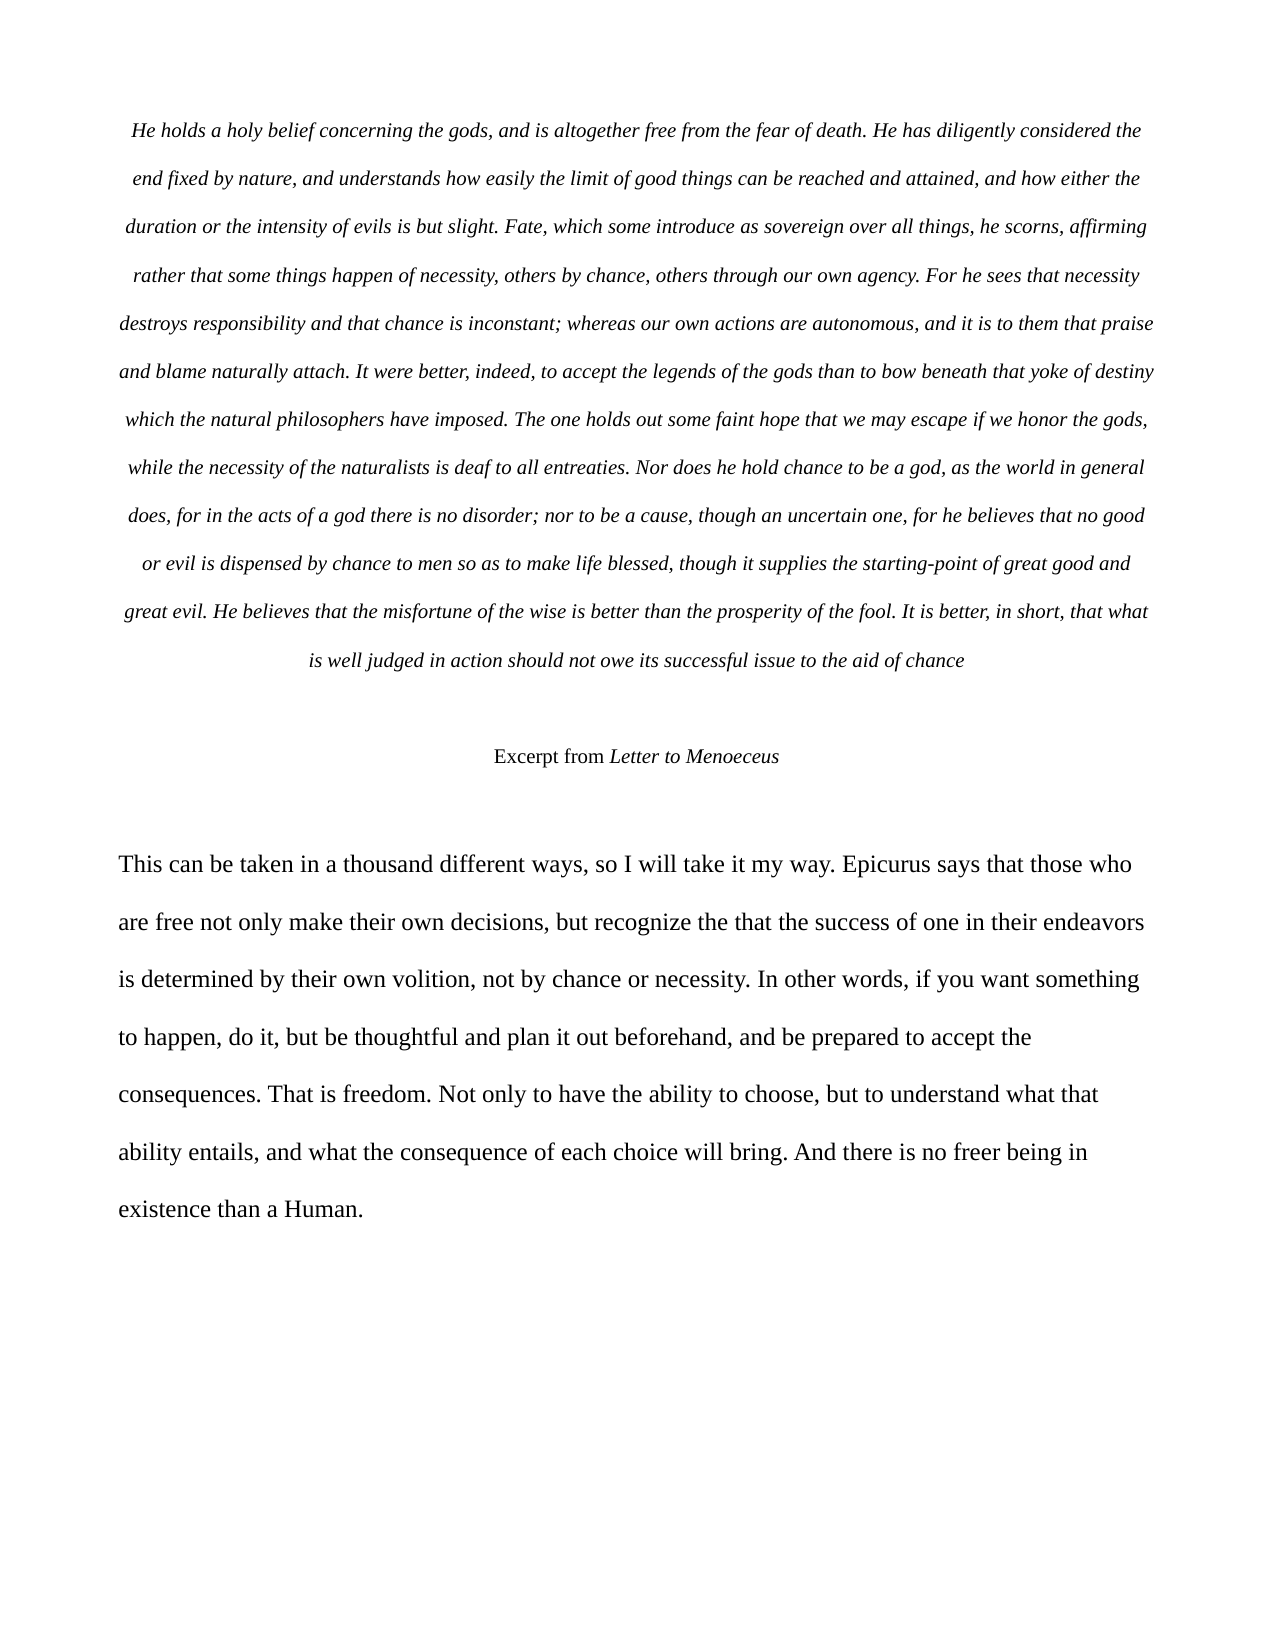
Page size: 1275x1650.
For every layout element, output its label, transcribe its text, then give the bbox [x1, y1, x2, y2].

text Excerpt from Letter to Menoeceus [118, 744, 1157, 768]
text This can be taken in a thousand different ways, so I will take it my way. Epicurus says that those who are free not only make their own decisions, but recognize the that the success of one in their endeavors is determined by their own volition, not by chance or necessity. In other words, if you want something to happen, do it, but be thoughtful and plan it out beforehand, and be prepared to accept the consequences. That is freedom. Not only to have the ability to choose, but to understand what that ability entails, and what the consequence of each choice will bring. And there is no freer being in existence than a Human. [118, 849, 1157, 1223]
text He holds a holy belief concerning the gods, and is altogether free from the fear of death. He has diligently considered the end fixed by nature, and understands how easily the limit of good things can be reached and attained, and how either the duration or the intensity of evils is but slight. Fate, which some introduce as sovereign over all things, he scorns, affirming rather that some things happen of necessity, others by chance, others through our own agency. For he sees that necessity destroys responsibility and that chance is inconstant; whereas our own actions are autonomous, and it is to them that praise and blame naturally attach. It were better, indeed, to accept the legends of the gods than to bow beneath that yoke of destiny which the natural philosophers have imposed. The one holds out some faint hope that we may escape if we honor the gods, while the necessity of the naturalists is deaf to all entreaties. Nor does he hold chance to be a god, as the world in general does, for in the acts of a god there is no disorder; nor to be a cause, though an uncertain one, for he believes that no good or evil is dispensed by chance to men so as to make life blessed, though it supplies the starting-point of great good and great evil. He believes that the misfortune of the wise is better than the prosperity of the fool. It is better, in short, that what is well judged in action should not owe its successful issue to the aid of chance [118, 118, 1157, 672]
